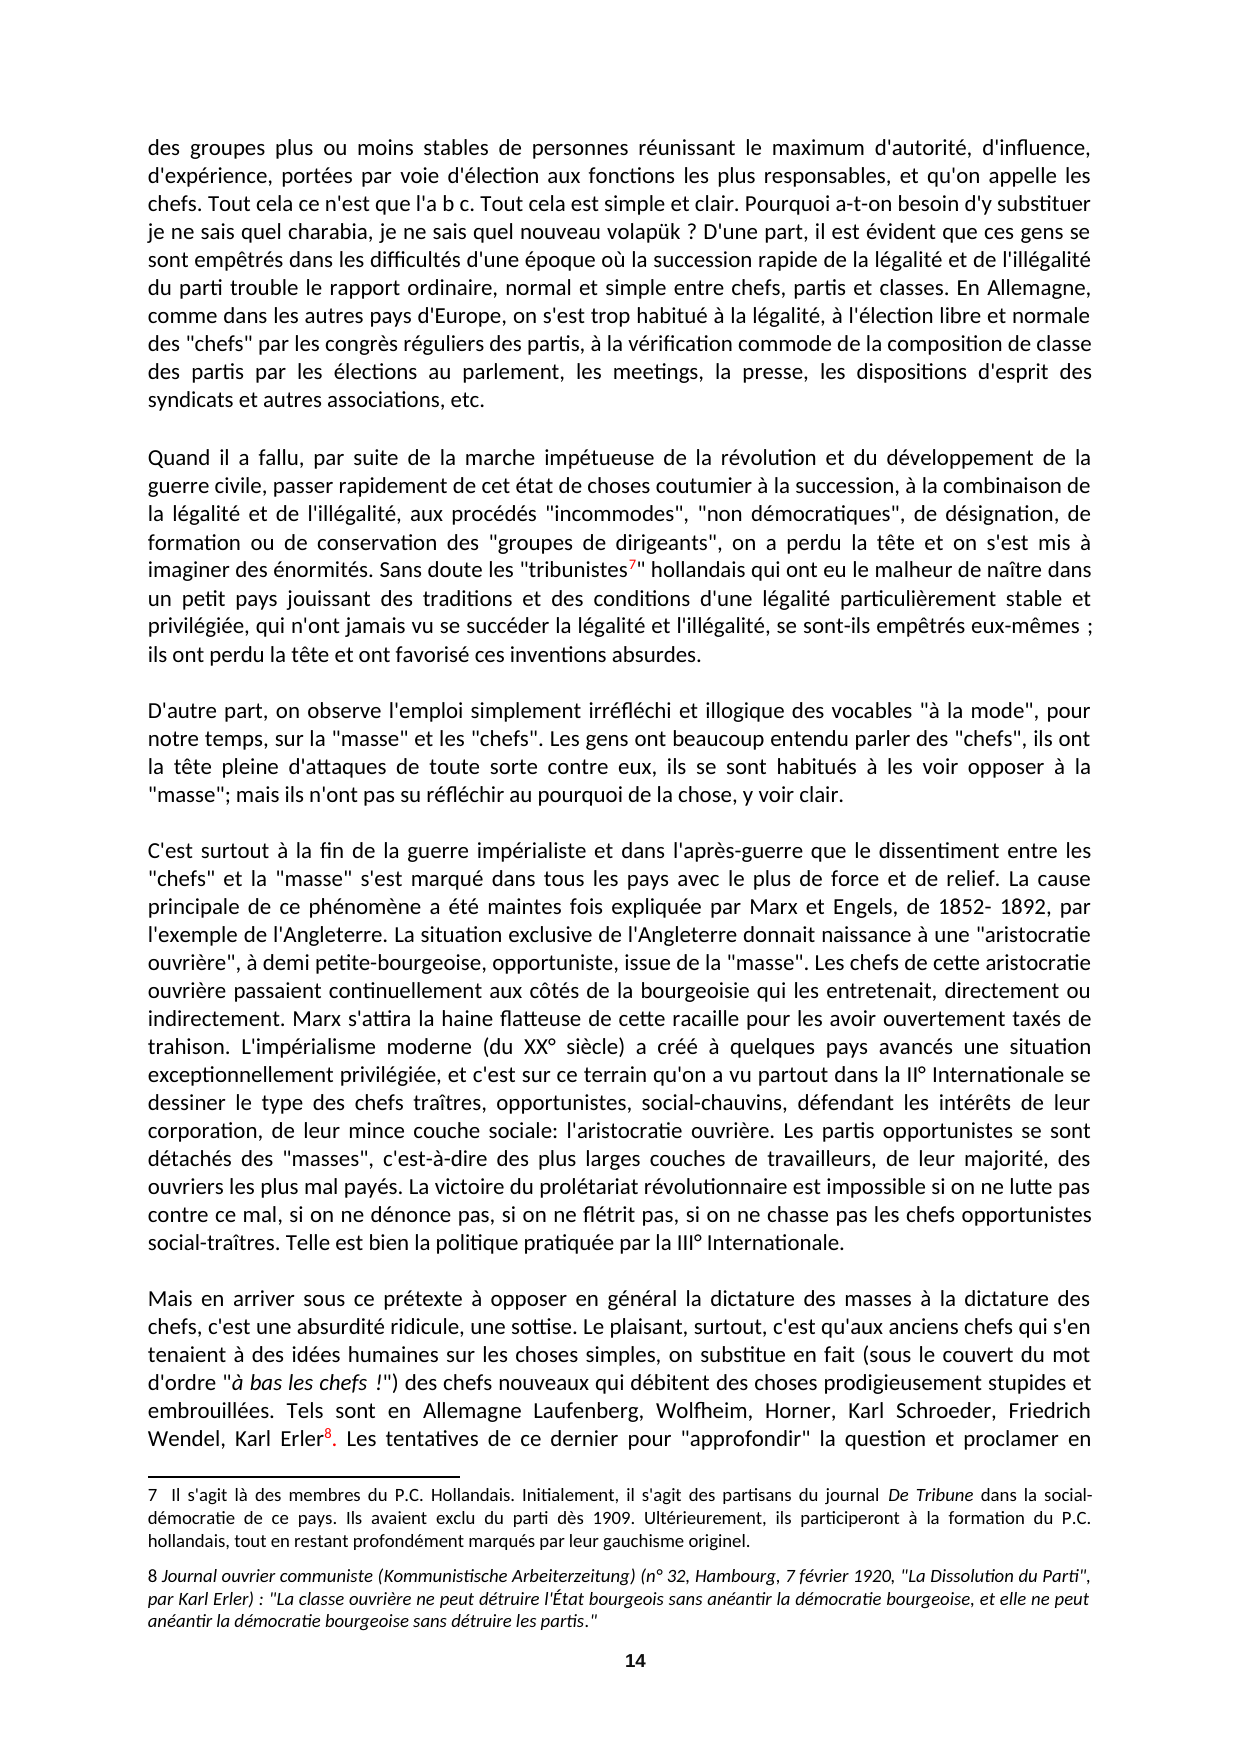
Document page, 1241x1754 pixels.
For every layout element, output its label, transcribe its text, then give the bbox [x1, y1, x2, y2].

text Mais en arriver sous ce prétexte à opposer en général la dictature des masses à la dictature des chefs, c'est une absurdité ridicule, une sottise. Le plaisant, surtout, c'est qu'aux anciens chefs qui s'en tenaient à des idées humaines sur les choses simples, on substitue en fait (sous le couvert du mot d'ordre "à bas les chefs !") des chefs nouveaux qui débitent des choses prodigieusement stupides et embrouillées. Tels sont en Allemagne Laufenberg, Wolfheim, Horner, Karl Schroeder, Friedrich Wendel, Karl Erler. Les tentatives de ce dernier pour "approfondir" la question et proclamer en [148, 1284, 1093, 1452]
text des groupes plus ou moins stables de personnes réunissant le maximum d'autorité, d'influence, d'expérience, portées par voie d'élection aux fonctions les plus responsables, et qu'on appelle les chefs. Tout cela ce n'est que l'a b c. Tout cela est simple et clair. Pourquoi a-t-on besoin d'y substituer je ne sais quel charabia, je ne sais quel nouveau volapük ? D'une part, il est évident que ces gens se sont empêtrés dans les difficultés d'une époque où la succession rapide de la légalité et de l'illégalité du parti trouble le rapport ordinaire, normal et simple entre chefs, partis et classes. En Allemagne, comme dans les autres pays d'Europe, on s'est trop habitué à la légalité, à l'élection libre et normale des "chefs" par les congrès réguliers des partis, à la vérification commode de la composition de classe des partis par les élections au parlement, les meetings, la presse, les dispositions d'esprit des syndicats et autres associations, etc. [148, 133, 1093, 413]
text Quand il a fallu, par suite de la marche impétueuse de la révolution et du développement de la guerre civile, passer rapidement de cet état de choses coutumier à la succession, à la combinaison de la légalité et de l'illégalité, aux procédés "incommodes", "non démocratiques", de désignation, de formation ou de conservation des "groupes de dirigeants", on a perdu la tête et on s'est mis à imaginer des énormités. Sans doute les "tribunistes" hollandais qui ont eu le malheur de naître dans un petit pays jouissant des traditions et des conditions d'une légalité particulièrement stable et privilégiée, qui n'ont jamais vu se succéder la légalité et l'illégalité, se sont-ils empêtrés eux-mêmes ; ils ont perdu la tête et ont favorisé ces inventions absurdes. [148, 443, 1093, 668]
text C'est surtout à la fin de la guerre impérialiste et dans l'après-guerre que le dissentiment entre les "chefs" et la "masse" s'est marqué dans tous les pays avec le plus de force et de relief. La cause principale de ce phénomène a été maintes fois expliquée par Marx et Engels, de 1852- 1892, par l'exemple de l'Angleterre. La situation exclusive de l'Angleterre donnait naissance à une "aristocratie ouvrière", à demi petite-bourgeoise, opportuniste, issue de la "masse". Les chefs de cette aristocratie ouvrière passaient continuellement aux côtés de la bourgeoisie qui les entretenait, directement ou indirectement. Marx s'attira la haine flatteuse de cette racaille pour les avoir ouvertement taxés de trahison. L'impérialisme moderne (du XX° siècle) a créé à quelques pays avancés une situation exceptionnellement privilégiée, et c'est sur ce terrain qu'on a vu partout dans la II° Internationale se dessiner le type des chefs traîtres, opportunistes, social-chauvins, défendant les intérêts de leur corporation, de leur mince couche sociale: l'aristocratie ouvrière. Les partis opportunistes se sont détachés des "masses", c'est-à-dire des plus larges couches de travailleurs, de leur majorité, des ouvriers les plus mal payés. La victoire du prolétariat révolutionnaire est impossible si on ne lutte pas contre ce mal, si on ne dénonce pas, si on ne flétrit pas, si on ne chasse pas les chefs opportunistes social-traîtres. Telle est bien la politique pratiquée par la III° Internationale. [148, 808, 1093, 1256]
text Il s'agit là des membres du P.C. Hollandais. Initialement, il s'agit des partisans du journal De Tribune dans la social-démocratie de ce pays. Ils avaient exclu du parti dès 1909. Ultérieurement, ils participeront à la formation du P.C. hollandais, tout en restant profondément marqués par leur gauchisme originel. [148, 1483, 1093, 1552]
text Journal ouvrier communiste (Kommunistische Arbeiterzeitung) (n° 32, Hambourg, 7 février 1920, "La Dissolution du Parti", par Karl Erler) : "La classe ouvrière ne peut détruire l'État bourgeois sans anéantir la démocratie bourgeoise, et elle ne peut anéantir la démocratie bourgeoise sans détruire les partis." [148, 1564, 1093, 1632]
text D'autre part, on observe l'emploi simplement irréfléchi et illogique des vocables "à la mode", pour notre temps, sur la "masse" et les "chefs". Les gens ont beaucoup entendu parler des "chefs", ils ont la tête pleine d'attaques de toute sorte contre eux, ils se sont habitués à les voir opposer à la "masse"; mais ils n'ont pas su réfléchir au pourquoi de la chose, y voir clair. [148, 668, 1093, 808]
